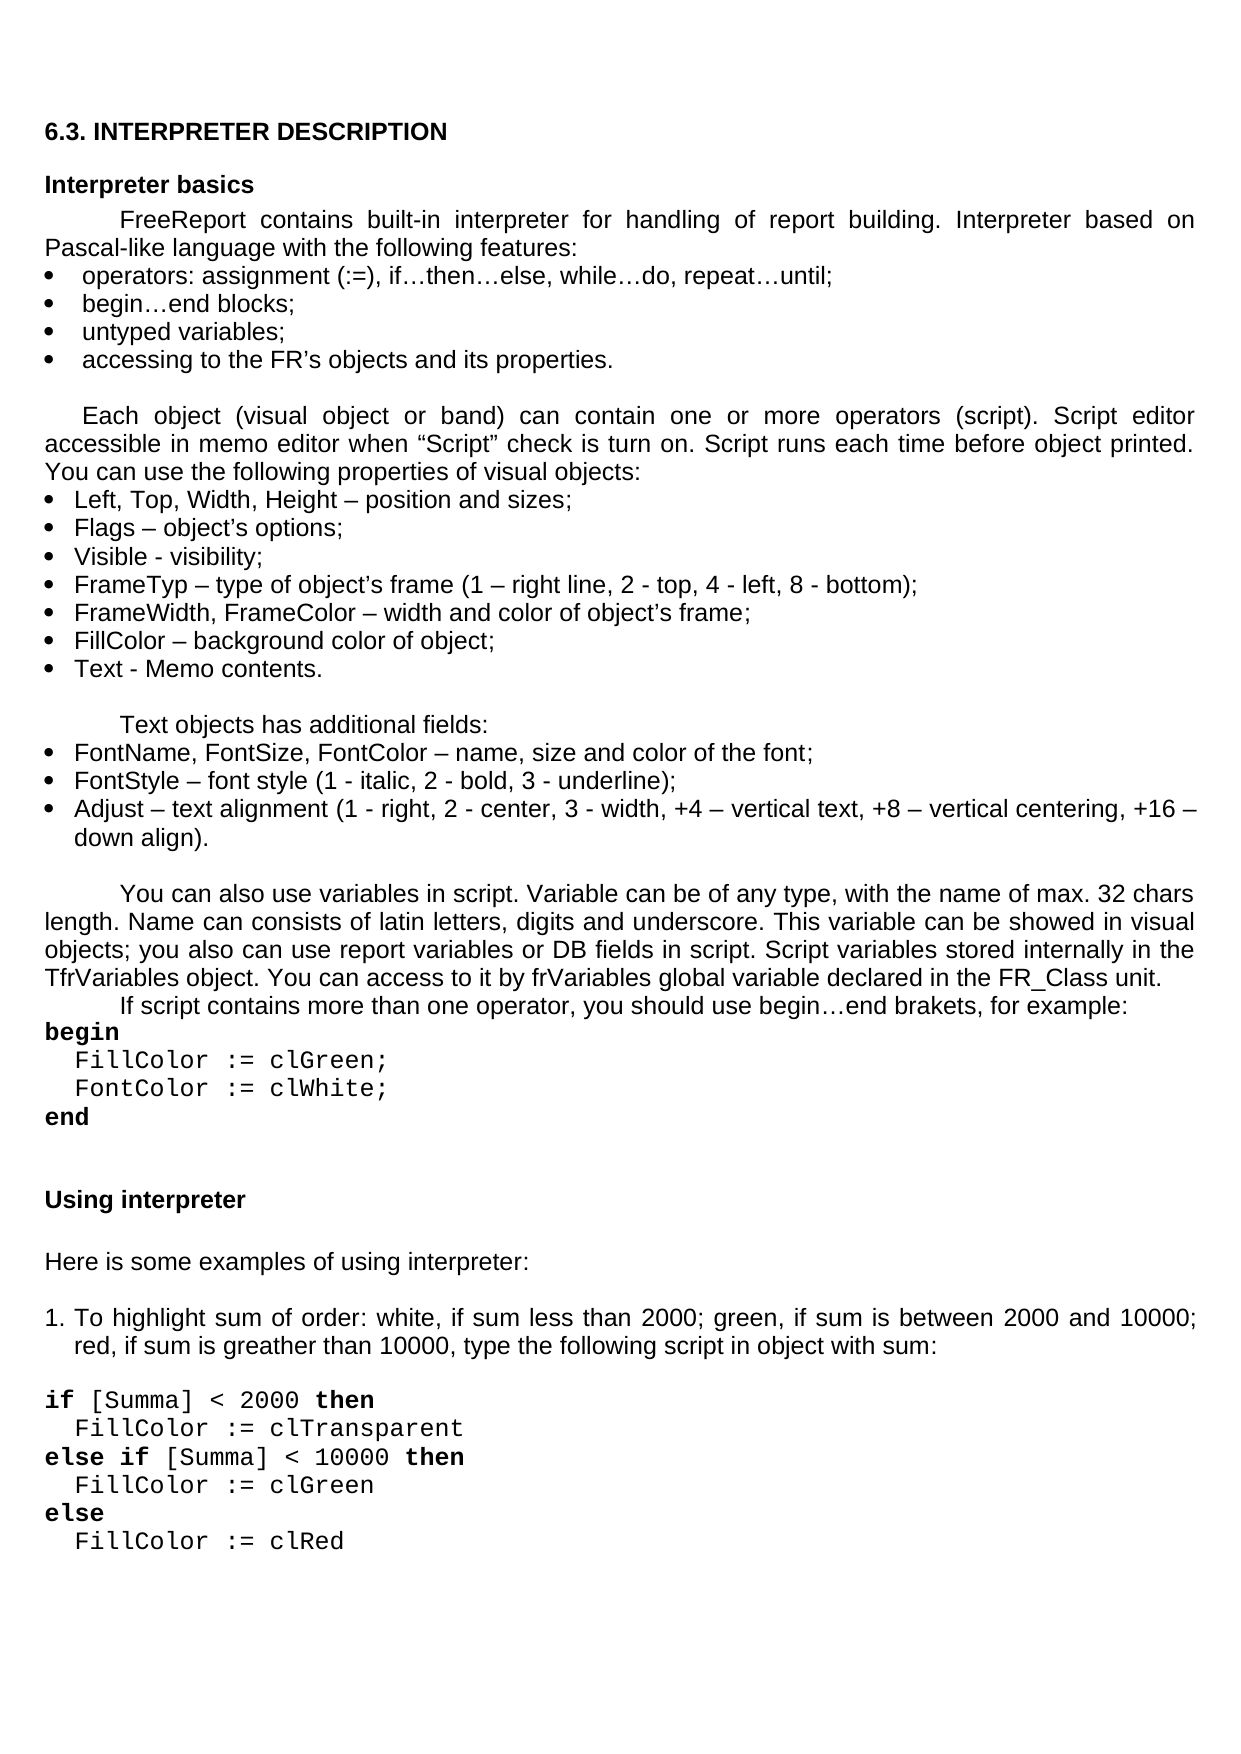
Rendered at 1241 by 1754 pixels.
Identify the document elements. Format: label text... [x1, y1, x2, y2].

text FillColor := clRed [44, 1529, 1197, 1557]
text FontColor := clWhite; [44, 1076, 1197, 1104]
text begin [44, 1019, 1197, 1048]
subtitle Interpreter basics [44, 171, 1196, 199]
list Flags – object’s options; [44, 514, 1197, 542]
subtitle Using interpreter [44, 1185, 1196, 1213]
list Left, Top, Width, Height – position and sizes; [44, 486, 1197, 514]
list Adjust – text alignment (1 - right, 2 - center, 3 - width, +4 – vertical text, +8 – vertical centering, +16 – down align). [44, 795, 1197, 851]
list To highlight sum of order: white, if sum less than 2000; green, if sum is between 2000 and 10000; red, if sum is greather than 10000, type the following script in object with sum: [44, 1304, 1197, 1360]
text else if [Summa] < 10000 then [44, 1444, 1197, 1472]
list accessing to the FR’s objects and its properties. [44, 346, 1197, 374]
text else [44, 1501, 1197, 1529]
subtitle 6.3. INTERPRETER DESCRIPTION [44, 118, 1196, 146]
list untyped variables; [44, 318, 1197, 346]
text You can also use variables in script. Variable can be of any type, with the name of max. 32 chars length. Name can consists of latin letters, digits and underscore. This variable can be showed in visual objects; you also can use report variables or DB fields in script. Script variables stored internally in the TfrVariables object. You can access to it by frVariables global variable declared in the FR_Class unit. [44, 879, 1197, 991]
list Text - Memo contents. [44, 655, 1197, 683]
text FillColor := clTransparent [44, 1416, 1197, 1444]
text FillColor := clGreen; [44, 1048, 1197, 1076]
list FillColor – background color of object; [44, 627, 1197, 655]
text end [44, 1104, 1197, 1132]
text Here is some examples of using interpreter: [44, 1248, 1197, 1276]
text Each object (visual object or band) can contain one or more operators (script). Script editor accessible in memo editor when “Script” check is turn on. Script runs each time before object printed. You can use the following properties of visual objects: [44, 402, 1197, 486]
text Text objects has additional fields: [119, 711, 1197, 739]
text if [Summa] < 2000 then [44, 1388, 1197, 1416]
list FontStyle – font style (1 - italic, 2 - bold, 3 - underline); [44, 767, 1197, 795]
text FreeReport contains built-in interpreter for handling of report building. Interpreter based on Pascal-like language with the following features: [44, 205, 1197, 261]
list Visible - visibility; [44, 542, 1197, 570]
list FrameWidth, FrameColor – width and color of object’s frame; [44, 598, 1197, 627]
list operators: assignment (:=), if…then…else, while…do, repeat…until; [44, 261, 1197, 289]
text FillColor := clGreen [44, 1472, 1197, 1501]
text If script contains more than one operator, you should use begin…end brakets, for example: [44, 991, 1197, 1019]
list FrameTyp – type of object’s frame (1 – right line, 2 - top, 4 - left, 8 - bottom); [44, 570, 1197, 598]
list begin…end blocks; [44, 289, 1197, 318]
list FontName, FontSize, FontColor – name, size and color of the font; [44, 739, 1197, 767]
